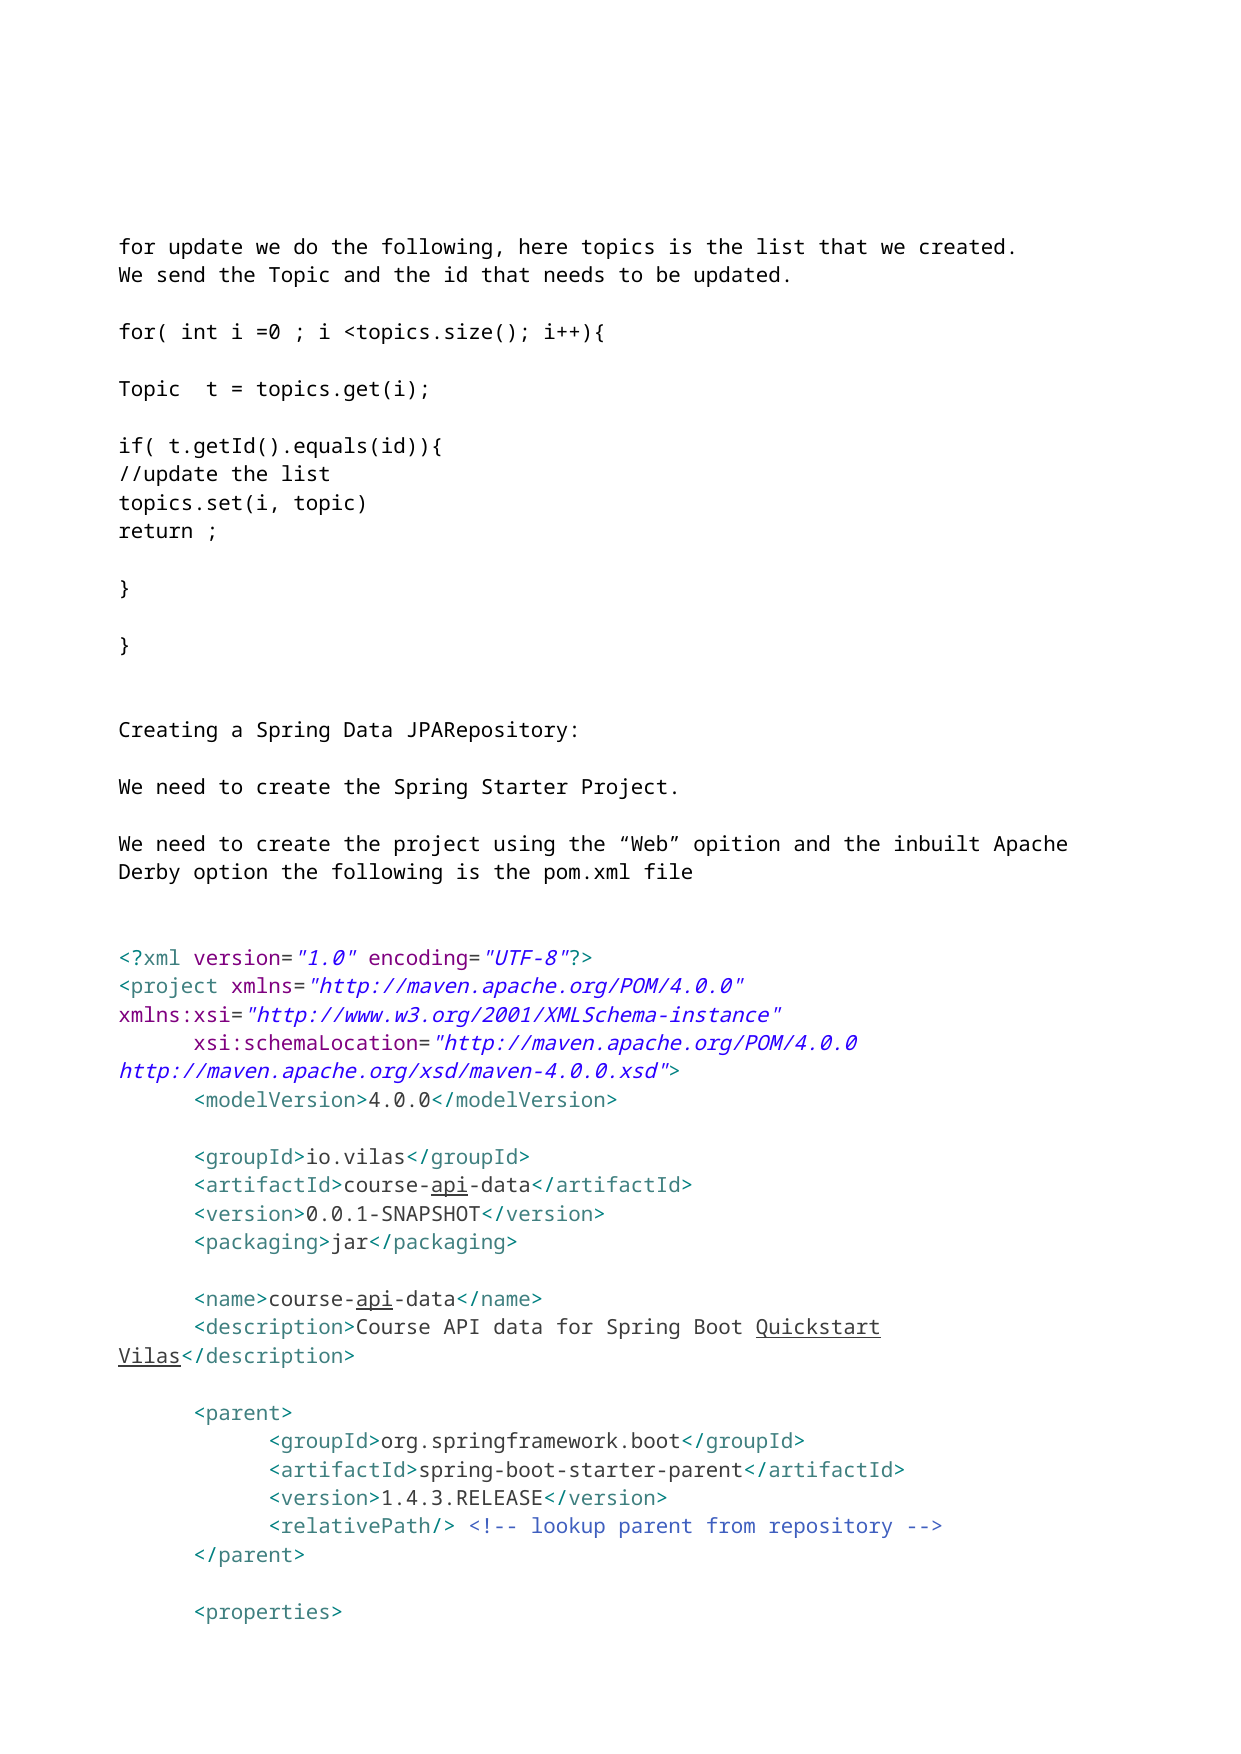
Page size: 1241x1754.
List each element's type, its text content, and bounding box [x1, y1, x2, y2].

text </parent> [118, 1540, 1122, 1568]
text //update the list [118, 459, 1122, 488]
text topics.set(i, topic) [118, 488, 1122, 516]
text Topic t = topics.get(i); [118, 374, 1122, 402]
text <version>0.0.1-SNAPSHOT</version> [118, 1199, 1122, 1227]
text <properties> [118, 1597, 1122, 1625]
text <name>course-api-data</name> [118, 1284, 1122, 1312]
text <modelVersion>4.0.0</modelVersion> [118, 1085, 1122, 1113]
text <description>Course API data for Spring Boot Quickstart Vilas</description> [118, 1312, 1122, 1369]
text <groupId>io.vilas</groupId> [118, 1142, 1122, 1170]
text <parent> [118, 1398, 1122, 1426]
text for update we do the following, here topics is the list that we created. [118, 232, 1122, 260]
text <version>1.4.3.RELEASE</version> [118, 1483, 1122, 1512]
text <packaging>jar</packaging> [118, 1227, 1122, 1256]
text <project xmlns="http://maven.apache.org/POM/4.0.0" xmlns:xsi="http://www.w3.org/2001/XMLSchema-instance" [118, 971, 1122, 1028]
text <?xml version="1.0" encoding="UTF-8"?> [118, 943, 1122, 971]
text } [118, 630, 1122, 658]
text We send the Topic and the id that needs to be updated. [118, 260, 1122, 289]
text for( int i =0 ; i <topics.size(); i++){ [118, 317, 1122, 346]
text return ; [118, 516, 1122, 545]
text We need to create the project using the “Web” opition and the inbuilt Apache Derby option the following is the pom.xml file [118, 829, 1122, 886]
text Creating a Spring Data JPARepository: [118, 715, 1122, 744]
text <relativePath/> <!-- lookup parent from repository --> [118, 1512, 1122, 1540]
text if( t.getId().equals(id)){ [118, 431, 1122, 459]
text <artifactId>course-api-data</artifactId> [118, 1170, 1122, 1199]
text <artifactId>spring-boot-starter-parent</artifactId> [118, 1455, 1122, 1483]
text <groupId>org.springframework.boot</groupId> [118, 1426, 1122, 1455]
text xsi:schemaLocation="http://maven.apache.org/POM/4.0.0 http://maven.apache.org/xsd/maven-4.0.0.xsd"> [118, 1028, 1122, 1085]
text We need to create the Spring Starter Project. [118, 772, 1122, 801]
text } [118, 573, 1122, 602]
